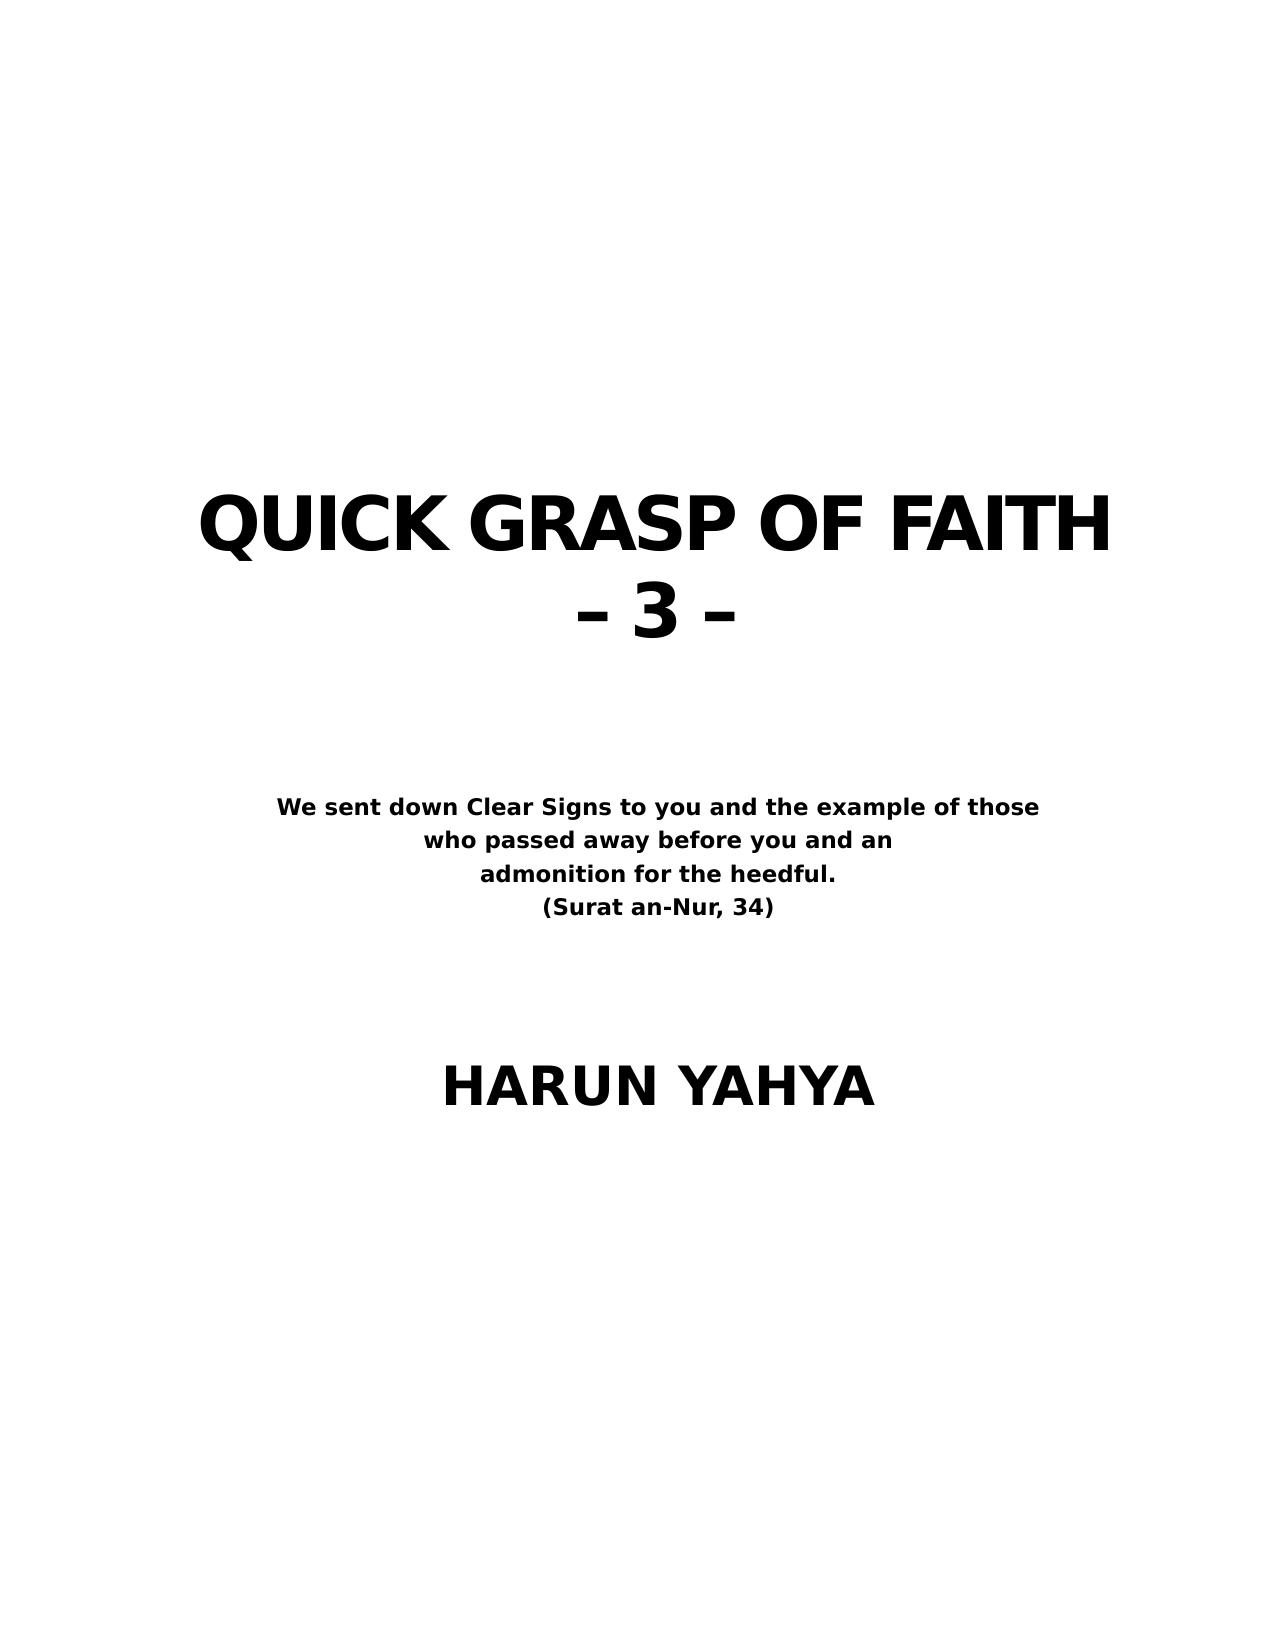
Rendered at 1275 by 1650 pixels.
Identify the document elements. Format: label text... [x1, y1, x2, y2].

text who passed away before you and an [112, 822, 1145, 856]
text (Surat an-Nur, 34) [112, 889, 1145, 922]
text We sent down Clear Signs to you and the example of those [112, 789, 1145, 822]
text – 3 – [112, 568, 1145, 656]
text HARUN YAHYA [112, 1056, 1145, 1118]
text QUICK GRASP OF FAITH [112, 481, 1145, 568]
text admonition for the heedful. [112, 856, 1145, 889]
